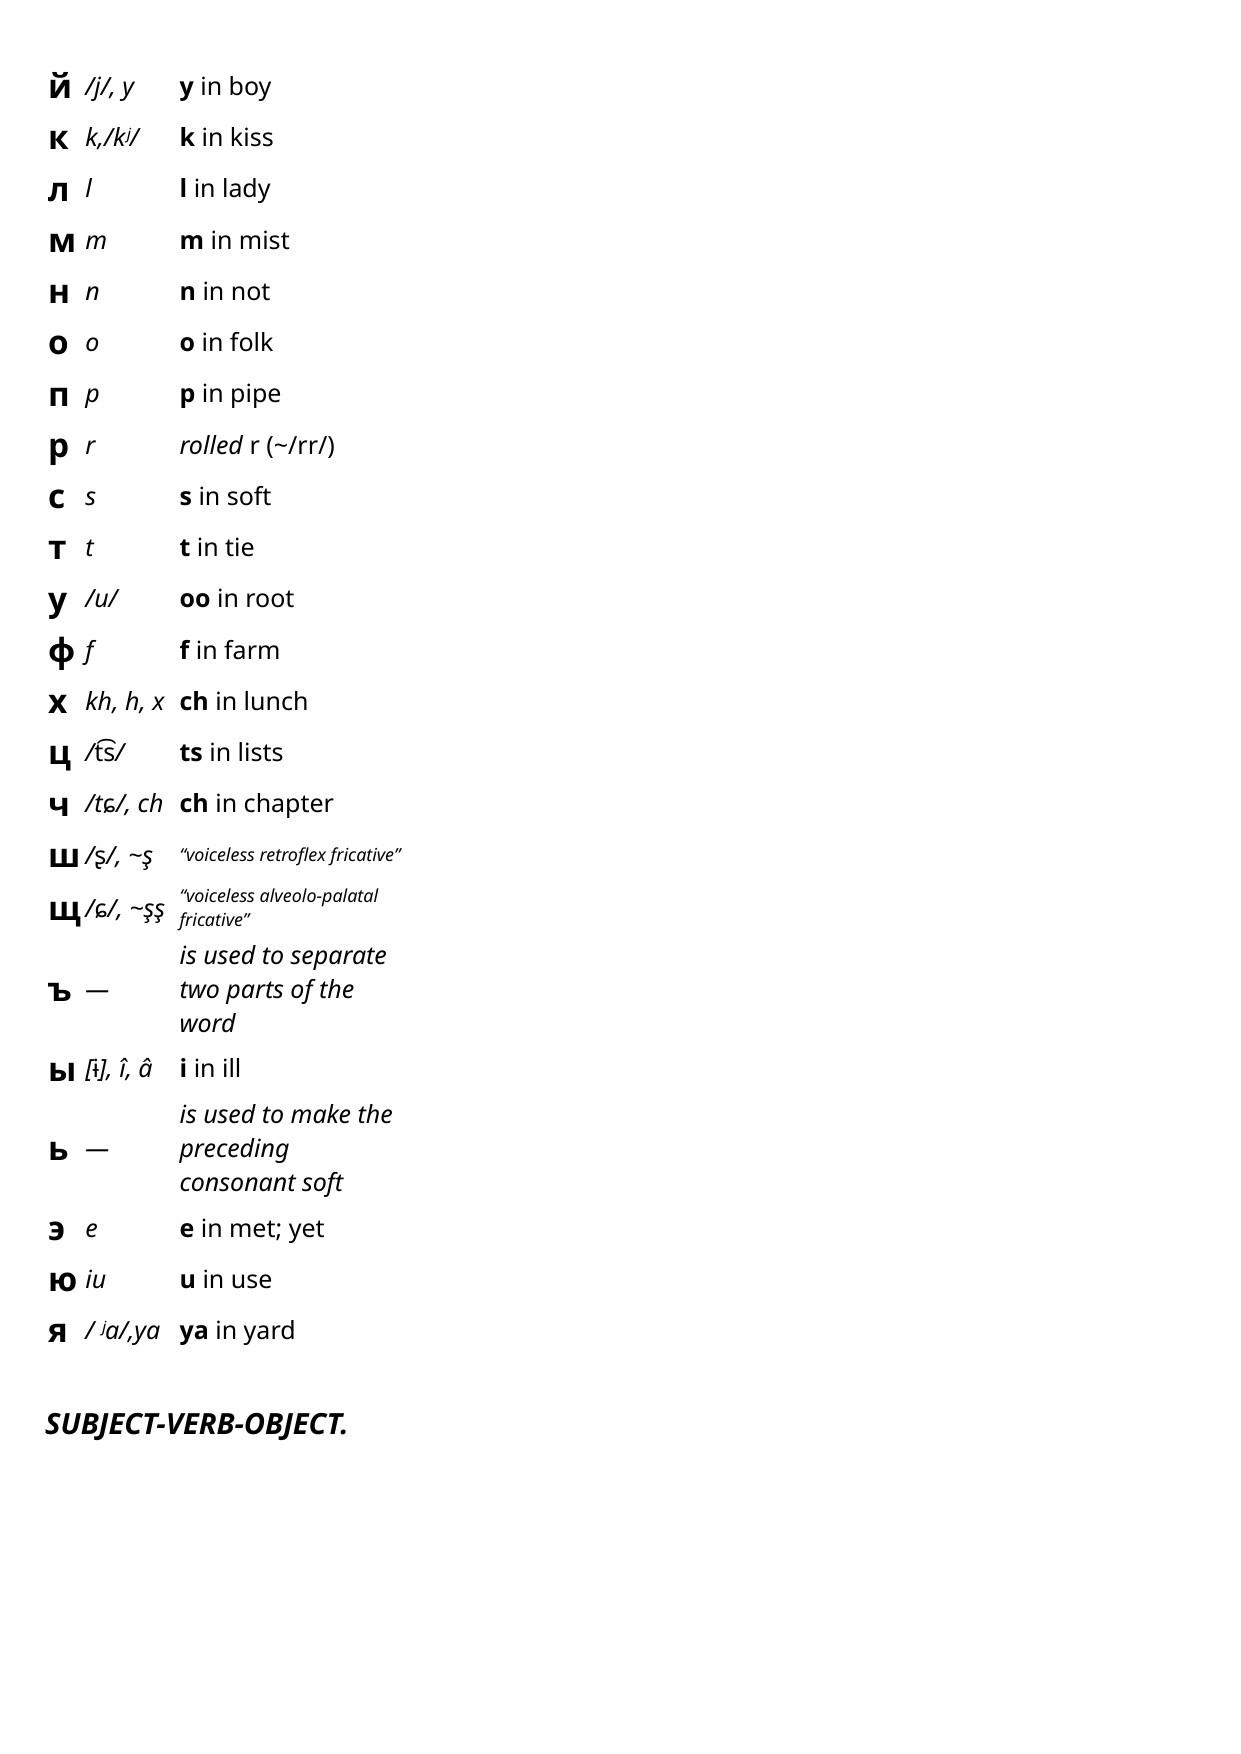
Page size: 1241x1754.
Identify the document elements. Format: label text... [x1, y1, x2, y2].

table_cell к [45, 111, 82, 162]
table_cell o [82, 316, 176, 367]
table_cell e [82, 1202, 176, 1253]
table_cell — [82, 935, 176, 1043]
table_cell ch in chapter [176, 778, 409, 829]
table_cell “voiceless alveolo-palatal fricative” [176, 880, 409, 934]
table_cell kh, h, x [82, 675, 176, 726]
table_cell с [45, 470, 82, 521]
table_cell n in not [176, 265, 409, 316]
table_cell ю [45, 1253, 82, 1304]
table_cell m [82, 214, 176, 265]
table_cell [ɨ], î, â [82, 1043, 176, 1094]
table_cell r [82, 419, 176, 470]
table_cell f in farm [176, 624, 409, 675]
table_cell ъ [45, 935, 82, 1043]
table_cell k in kiss [176, 111, 409, 162]
table_cell is used to make the preceding consonant soft [176, 1094, 409, 1202]
table_cell s [82, 470, 176, 521]
table_cell /tɕ/, ch [82, 778, 176, 829]
text SUBJECT-VERB-OBJECT. [45, 1403, 408, 1443]
table_cell ь [45, 1094, 82, 1202]
table_cell /t͡s/ [82, 726, 176, 777]
table_cell р [45, 419, 82, 470]
table_cell ya in yard [176, 1304, 409, 1356]
table_cell l [82, 163, 176, 214]
table_cell /ʂ/, ~ş [82, 829, 176, 880]
table_cell e in met; yet [176, 1202, 409, 1253]
table_cell ц [45, 726, 82, 777]
table_cell ф [45, 624, 82, 675]
table_cell й [45, 60, 82, 111]
table_cell п [45, 368, 82, 419]
table_cell — [82, 1094, 176, 1202]
table_cell p in pipe [176, 368, 409, 419]
table_cell ч [45, 778, 82, 829]
table_cell ш [45, 829, 82, 880]
table_cell rolled r (~/rr/) [176, 419, 409, 470]
table_cell /ɕ/, ~şş [82, 880, 176, 934]
table_cell y [45, 573, 82, 624]
table_cell щ [45, 880, 82, 934]
table_cell k,/kʲ/ [82, 111, 176, 162]
table_cell oo in root [176, 573, 409, 624]
table_cell х [45, 675, 82, 726]
table_cell t [82, 521, 176, 572]
table_cell ы [45, 1043, 82, 1094]
table_cell u in use [176, 1253, 409, 1304]
table_cell y in boy [176, 60, 409, 111]
table_cell o [45, 316, 82, 367]
table_cell я [45, 1304, 82, 1356]
table_cell т [45, 521, 82, 572]
table_cell l in lady [176, 163, 409, 214]
table_cell p [82, 368, 176, 419]
table_cell м [45, 214, 82, 265]
table_cell / ʲa/,ya [82, 1304, 176, 1356]
table_cell iu [82, 1253, 176, 1304]
table_cell “voiceless retroflex fricative” [176, 829, 409, 880]
table_cell л [45, 163, 82, 214]
table_cell t in tie [176, 521, 409, 572]
table_cell i in ill [176, 1043, 409, 1094]
table_cell m in mist [176, 214, 409, 265]
table_cell o in folk [176, 316, 409, 367]
table_cell is used to separate two parts of the word [176, 935, 409, 1043]
table_cell n [82, 265, 176, 316]
table_cell э [45, 1202, 82, 1253]
table_cell f [82, 624, 176, 675]
table_cell ts in lists [176, 726, 409, 777]
table_cell /j/, y [82, 60, 176, 111]
table_cell н [45, 265, 82, 316]
table_cell /u/ [82, 573, 176, 624]
table_cell s in soft [176, 470, 409, 521]
table_cell ch in lunch [176, 675, 409, 726]
